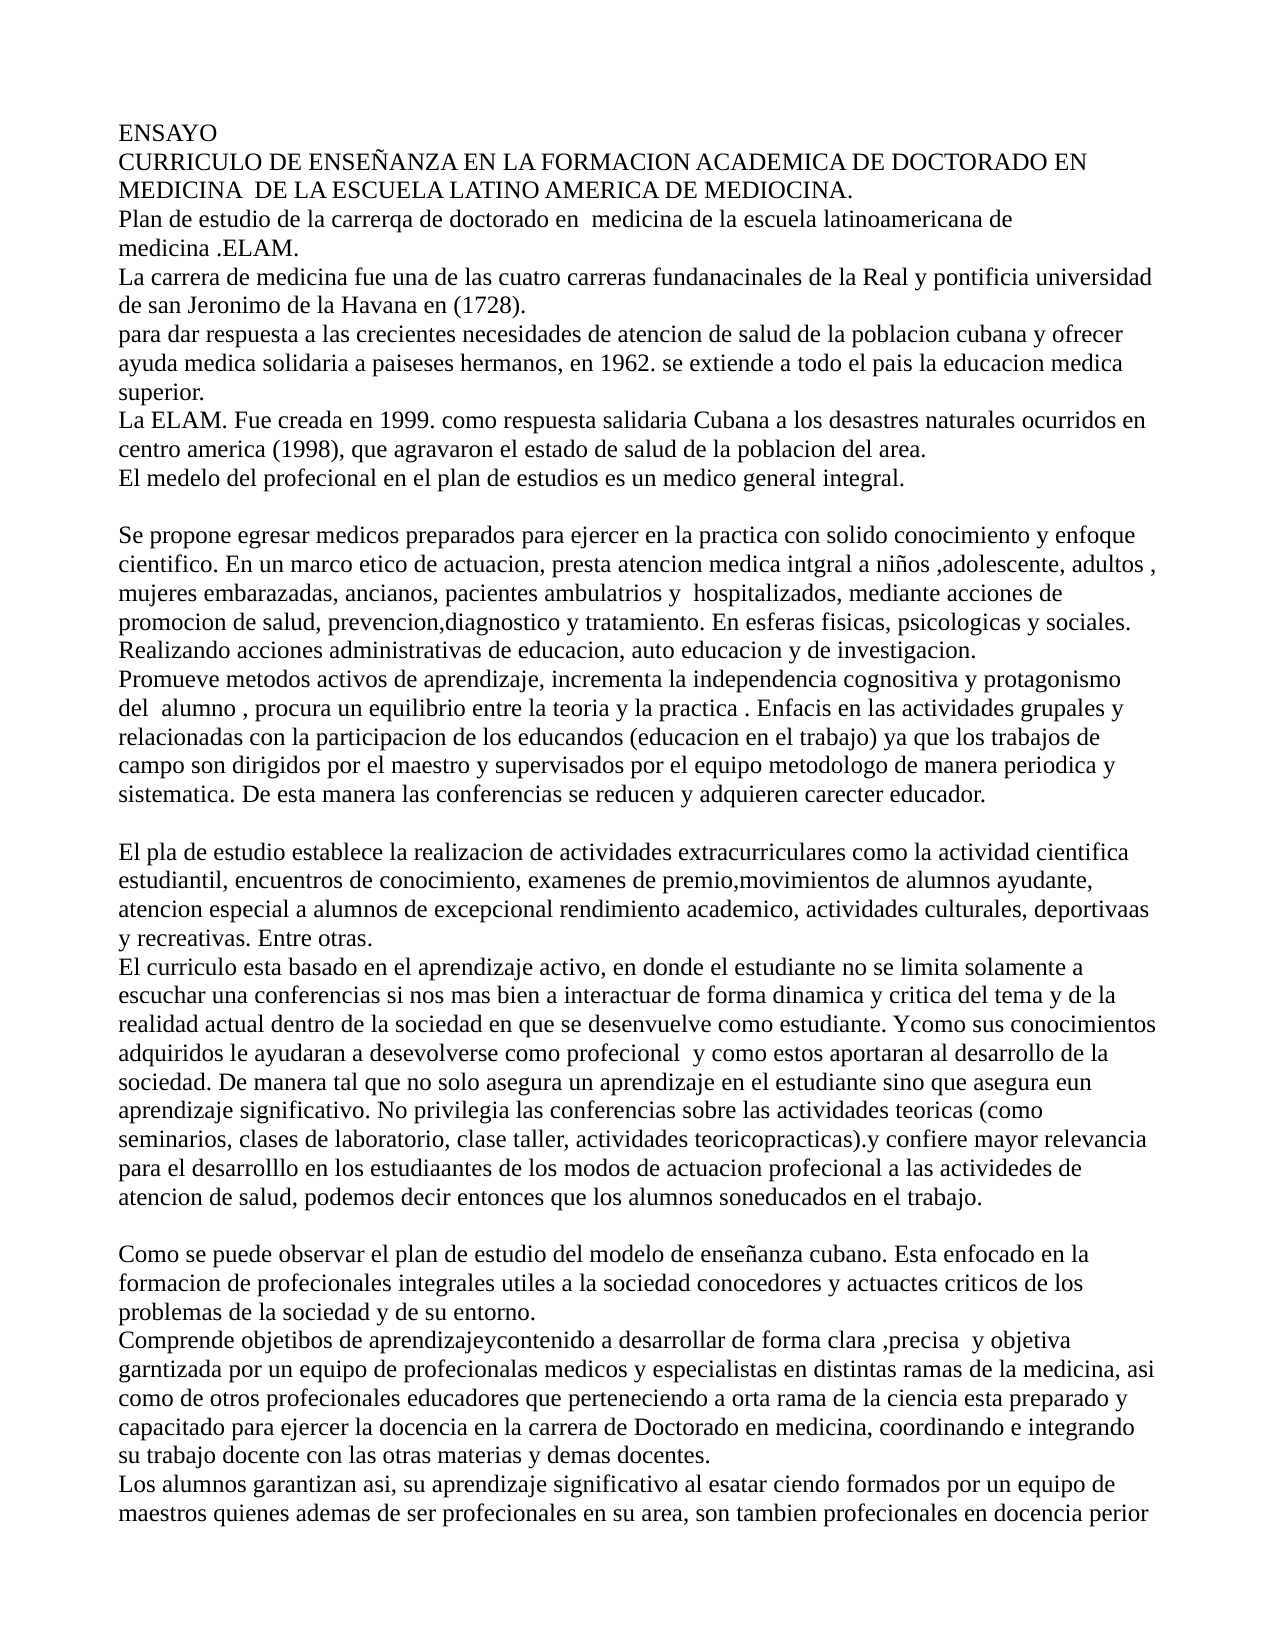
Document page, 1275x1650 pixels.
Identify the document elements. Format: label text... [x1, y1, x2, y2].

text Plan de estudio de la carrerqa de doctorado en medicina de la escuela latinoamericana de medicina .ELAM. [118, 204, 1157, 262]
text CURRICULO DE ENSEÑANZA EN LA FORMACION ACADEMICA DE DOCTORADO EN MEDICINA DE LA ESCUELA LATINO AMERICA DE MEDIOCINA. [118, 147, 1157, 204]
text El medelo del profecional en el plan de estudios es un medico general integral. [118, 463, 1157, 492]
text Se propone egresar medicos preparados para ejercer en la practica con solido conocimiento y enfoque cientifico. En un marco etico de actuacion, presta atencion medica intgral a niños ,adolescente, adultos , mujeres embarazadas, ancianos, pacientes ambulatrios y hospitalizados, mediante acciones de promocion de salud, prevencion,diagnostico y tratamiento. En esferas fisicas, psicologicas y sociales. Realizando acciones administrativas de educacion, auto educacion y de investigacion. [118, 521, 1157, 664]
text La ELAM. Fue creada en 1999. como respuesta salidaria Cubana a los desastres naturales ocurridos en centro america (1998), que agravaron el estado de salud de la poblacion del area. [118, 406, 1157, 463]
text Promueve metodos activos de aprendizaje, incrementa la independencia cognositiva y protagonismo del alumno , procura un equilibrio entre la teoria y la practica . Enfacis en las actividades grupales y relacionadas con la participacion de los educandos (educacion en el trabajo) ya que los trabajos de campo son dirigidos por el maestro y supervisados por el equipo metodologo de manera periodica y sistematica. De esta manera las conferencias se reducen y adquieren carecter educador. [118, 664, 1157, 808]
text para dar respuesta a las crecientes necesidades de atencion de salud de la poblacion cubana y ofrecer ayuda medica solidaria a paiseses hermanos, en 1962. se extiende a todo el pais la educacion medica superior. [118, 319, 1157, 406]
text Los alumnos garantizan asi, su aprendizaje significativo al esatar ciendo formados por un equipo de maestros quienes ademas de ser profecionales en su area, son tambien profecionales en docencia perior [118, 1469, 1157, 1527]
text Comprende objetibos de aprendizajeycontenido a desarrollar de forma clara ,precisa y objetiva garntizada por un equipo de profecionalas medicos y especialistas en distintas ramas de la medicina, asi como de otros profecionales educadores que perteneciendo a orta rama de la ciencia esta preparado y capacitado para ejercer la docencia en la carrera de Doctorado en medicina, coordinando e integrando su trabajo docente con las otras materias y demas docentes. [118, 1326, 1157, 1469]
text Como se puede observar el plan de estudio del modelo de enseñanza cubano. Esta enfocado en la formacion de profecionales integrales utiles a la sociedad conocedores y actuactes criticos de los problemas de la sociedad y de su entorno. [118, 1239, 1157, 1326]
text ENSAYO [118, 118, 1157, 147]
text El pla de estudio establece la realizacion de actividades extracurriculares como la actividad cientifica estudiantil, encuentros de conocimiento, examenes de premio,movimientos de alumnos ayudante, atencion especial a alumnos de excepcional rendimiento academico, actividades culturales, deportivaas y recreativas. Entre otras. [118, 837, 1157, 952]
text La carrera de medicina fue una de las cuatro carreras fundanacinales de la Real y pontificia universidad de san Jeronimo de la Havana en (1728). [118, 262, 1157, 319]
text El curriculo esta basado en el aprendizaje activo, en donde el estudiante no se limita solamente a escuchar una conferencias si nos mas bien a interactuar de forma dinamica y critica del tema y de la realidad actual dentro de la sociedad en que se desenvuelve como estudiante. Ycomo sus conocimientos adquiridos le ayudaran a desevolverse como profecional y como estos aportaran al desarrollo de la sociedad. De manera tal que no solo asegura un aprendizaje en el estudiante sino que asegura eun aprendizaje significativo. No privilegia las conferencias sobre las actividades teoricas (como seminarios, clases de laboratorio, clase taller, actividades teoricopracticas).y confiere mayor relevancia para el desarrolllo en los estudiaantes de los modos de actuacion profecional a las actividedes de atencion de salud, podemos decir entonces que los alumnos soneducados en el trabajo. [118, 952, 1157, 1211]
